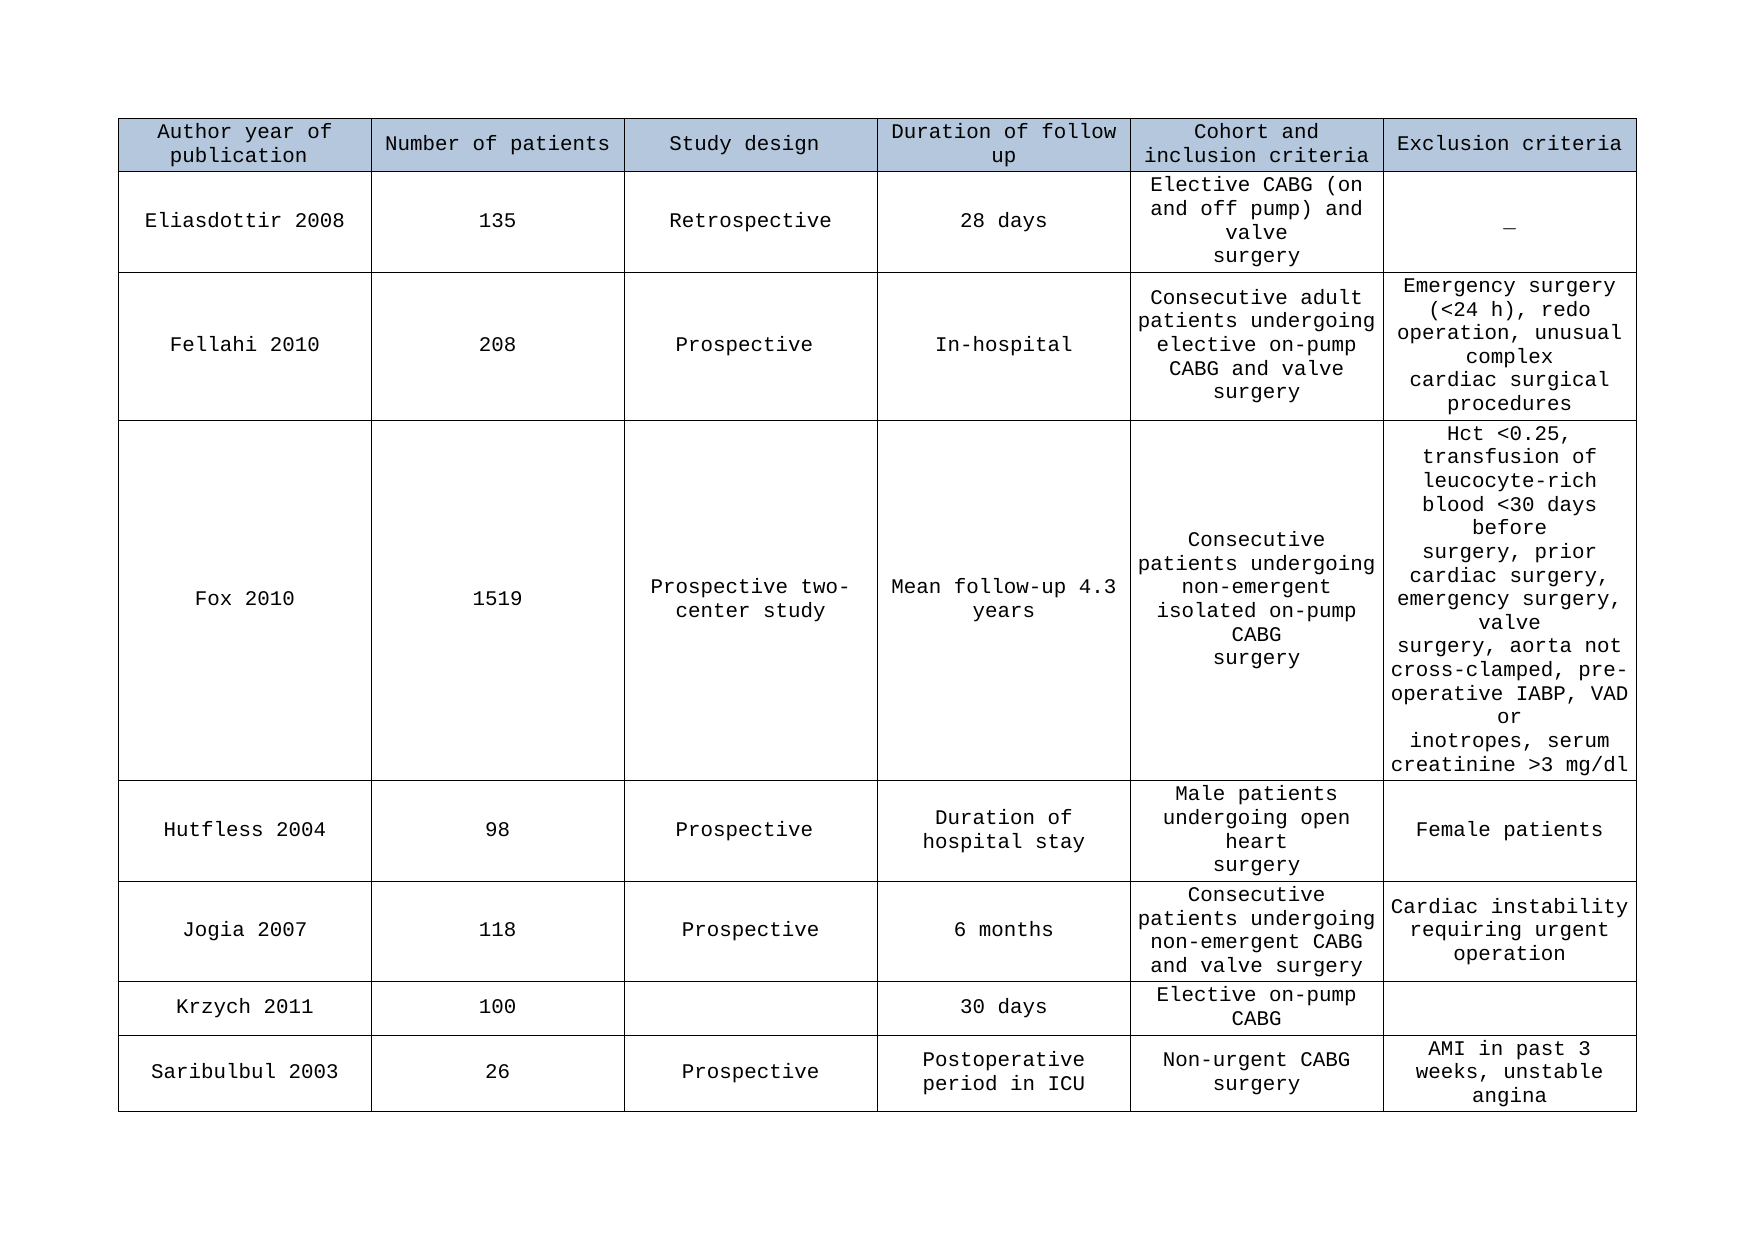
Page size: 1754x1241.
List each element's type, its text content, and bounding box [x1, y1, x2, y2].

table_cell 118 [372, 882, 624, 981]
table_cell Prospective [625, 1036, 877, 1111]
table_cell In-hospital [878, 273, 1130, 420]
table_cell Postoperative period in ICU [878, 1036, 1130, 1111]
table_header Number of patients [372, 119, 624, 171]
table_cell AMI in past 3 weeks, unstable angina [1384, 1036, 1636, 1111]
table_cell Consecutive adult patients undergoing elective on-pump CABG and valve surgery [1131, 273, 1383, 420]
table_cell 135 [372, 172, 624, 272]
table_cell 28 days [878, 172, 1130, 272]
table_cell Prospective two-center study [625, 421, 877, 780]
table_cell 30 days [878, 982, 1130, 1034]
table_cell 26 [372, 1036, 624, 1111]
table_cell [1384, 982, 1636, 1034]
table_cell Saribulbul 2003 [119, 1036, 371, 1111]
table_header Duration of follow up [878, 119, 1130, 171]
table_cell Prospective [625, 882, 877, 981]
table_cell Krzych 2011 [119, 982, 371, 1034]
table_cell Female patients [1384, 781, 1636, 881]
table_cell Eliasdottir 2008 [119, 172, 371, 272]
table_cell Male patients undergoing open heart surgery [1131, 781, 1383, 881]
table_cell Consecutive patients undergoing non-emergent CABG and valve surgery [1131, 882, 1383, 981]
table_cell 1519 [372, 421, 624, 780]
table_cell Fellahi 2010 [119, 273, 371, 420]
table_cell Non-urgent CABG surgery [1131, 1036, 1383, 1111]
table_cell Mean follow-up 4.3 years [878, 421, 1130, 780]
table_cell Hct <0.25, transfusion of leucocyte-rich blood <30 days before surgery, prior cardiac surgery, emergency surgery, valve surgery, aorta not cross-clamped, pre-operative IABP, VAD or inotropes, serum creatinine >3 mg/dl [1384, 421, 1636, 780]
table_cell Elective on-pump CABG [1131, 982, 1383, 1034]
table_cell Fox 2010 [119, 421, 371, 780]
table_cell Emergency surgery (<24 h), redo operation, unusual complex cardiac surgical procedures [1384, 273, 1636, 420]
table_header Exclusion criteria [1384, 119, 1636, 171]
table_cell [625, 982, 877, 1034]
table_cell 208 [372, 273, 624, 420]
table_cell 98 [372, 781, 624, 881]
table_cell Hutfless 2004 [119, 781, 371, 881]
table_cell Cardiac instability requiring urgent operation [1384, 882, 1636, 981]
table_cell Consecutive patients undergoing non-emergent isolated on-pump CABG surgery [1131, 421, 1383, 780]
table_header Study design [625, 119, 877, 171]
table_header Author year of publication [119, 119, 371, 171]
table_cell Retrospective [625, 172, 877, 272]
table_cell 100 [372, 982, 624, 1034]
table_cell Duration of hospital stay [878, 781, 1130, 881]
table_cell Jogia 2007 [119, 882, 371, 981]
table_cell Prospective [625, 781, 877, 881]
table_cell Elective CABG (on and off pump) and valve surgery [1131, 172, 1383, 272]
table_cell Prospective [625, 273, 877, 420]
table_cell _ [1384, 172, 1636, 272]
table_header Cohort and inclusion criteria [1131, 119, 1383, 171]
table_cell 6 months [878, 882, 1130, 981]
